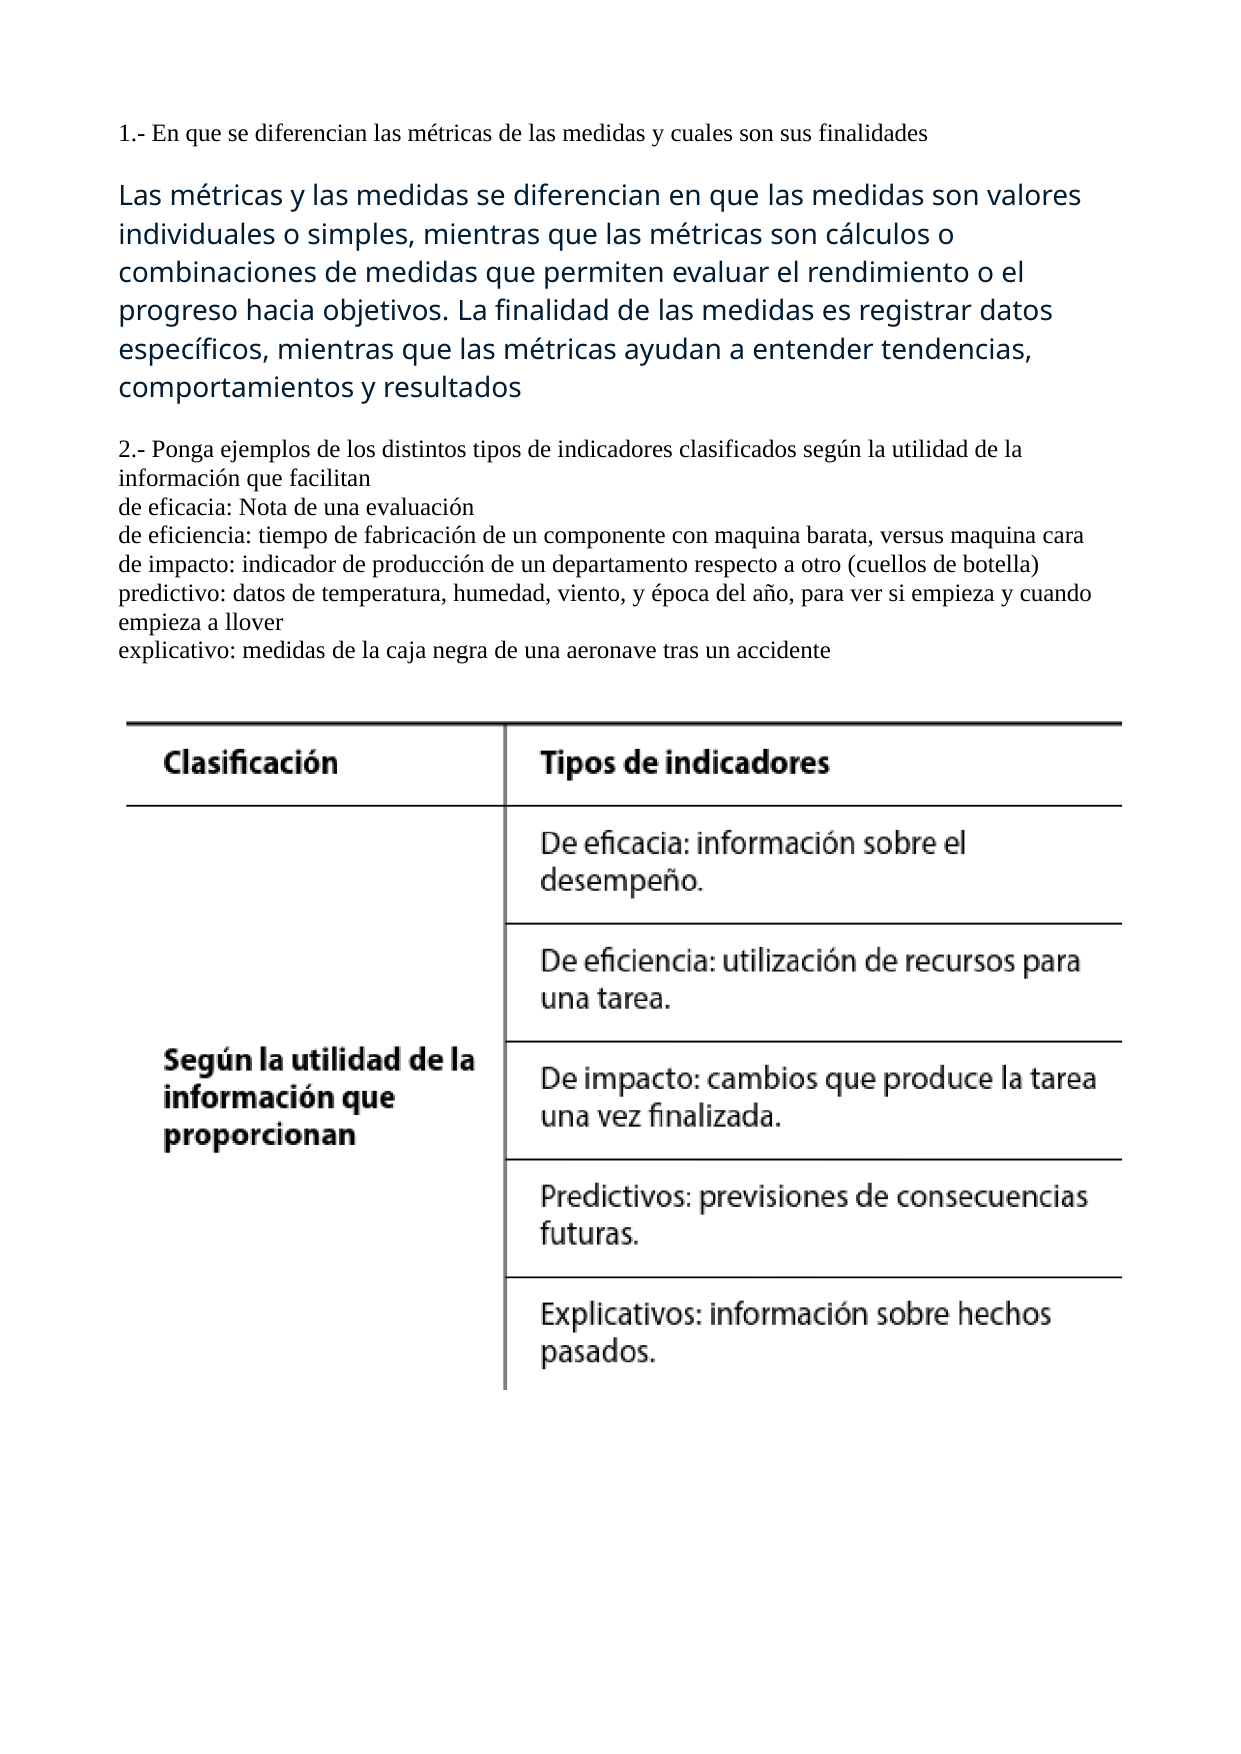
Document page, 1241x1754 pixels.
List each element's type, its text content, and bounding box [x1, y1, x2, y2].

text 2.- Ponga ejemplos de los distintos tipos de indicadores clasificados según la utilidad de la información que facilitan [118, 434, 1122, 492]
text de impacto: indicador de producción de un departamento respecto a otro (cuellos de botella) [118, 549, 1122, 578]
text explicativo: medidas de la caja negra de una aeronave tras un accidente [118, 636, 1122, 664]
picture [118, 721, 1123, 1390]
text Las métricas y las medidas se diferencian en que las medidas son valores individuales o simples, mientras que las métricas son cálculos o combinaciones de medidas que permiten evaluar el rendimiento o el progreso hacia objetivos. La finalidad de las medidas es registrar datos específicos, mientras que las métricas ayudan a entender tendencias, comportamientos y resultados [118, 176, 1122, 406]
text de eficiencia: tiempo de fabricación de un componente con maquina barata, versus maquina cara [118, 521, 1122, 549]
text predictivo: datos de temperatura, humedad, viento, y época del año, para ver si empieza y cuando empieza a llover [118, 578, 1122, 636]
text de eficacia: Nota de una evaluación [118, 492, 1122, 521]
text 1.- En que se diferencian las métricas de las medidas y cuales son sus finalidades [118, 118, 1122, 147]
